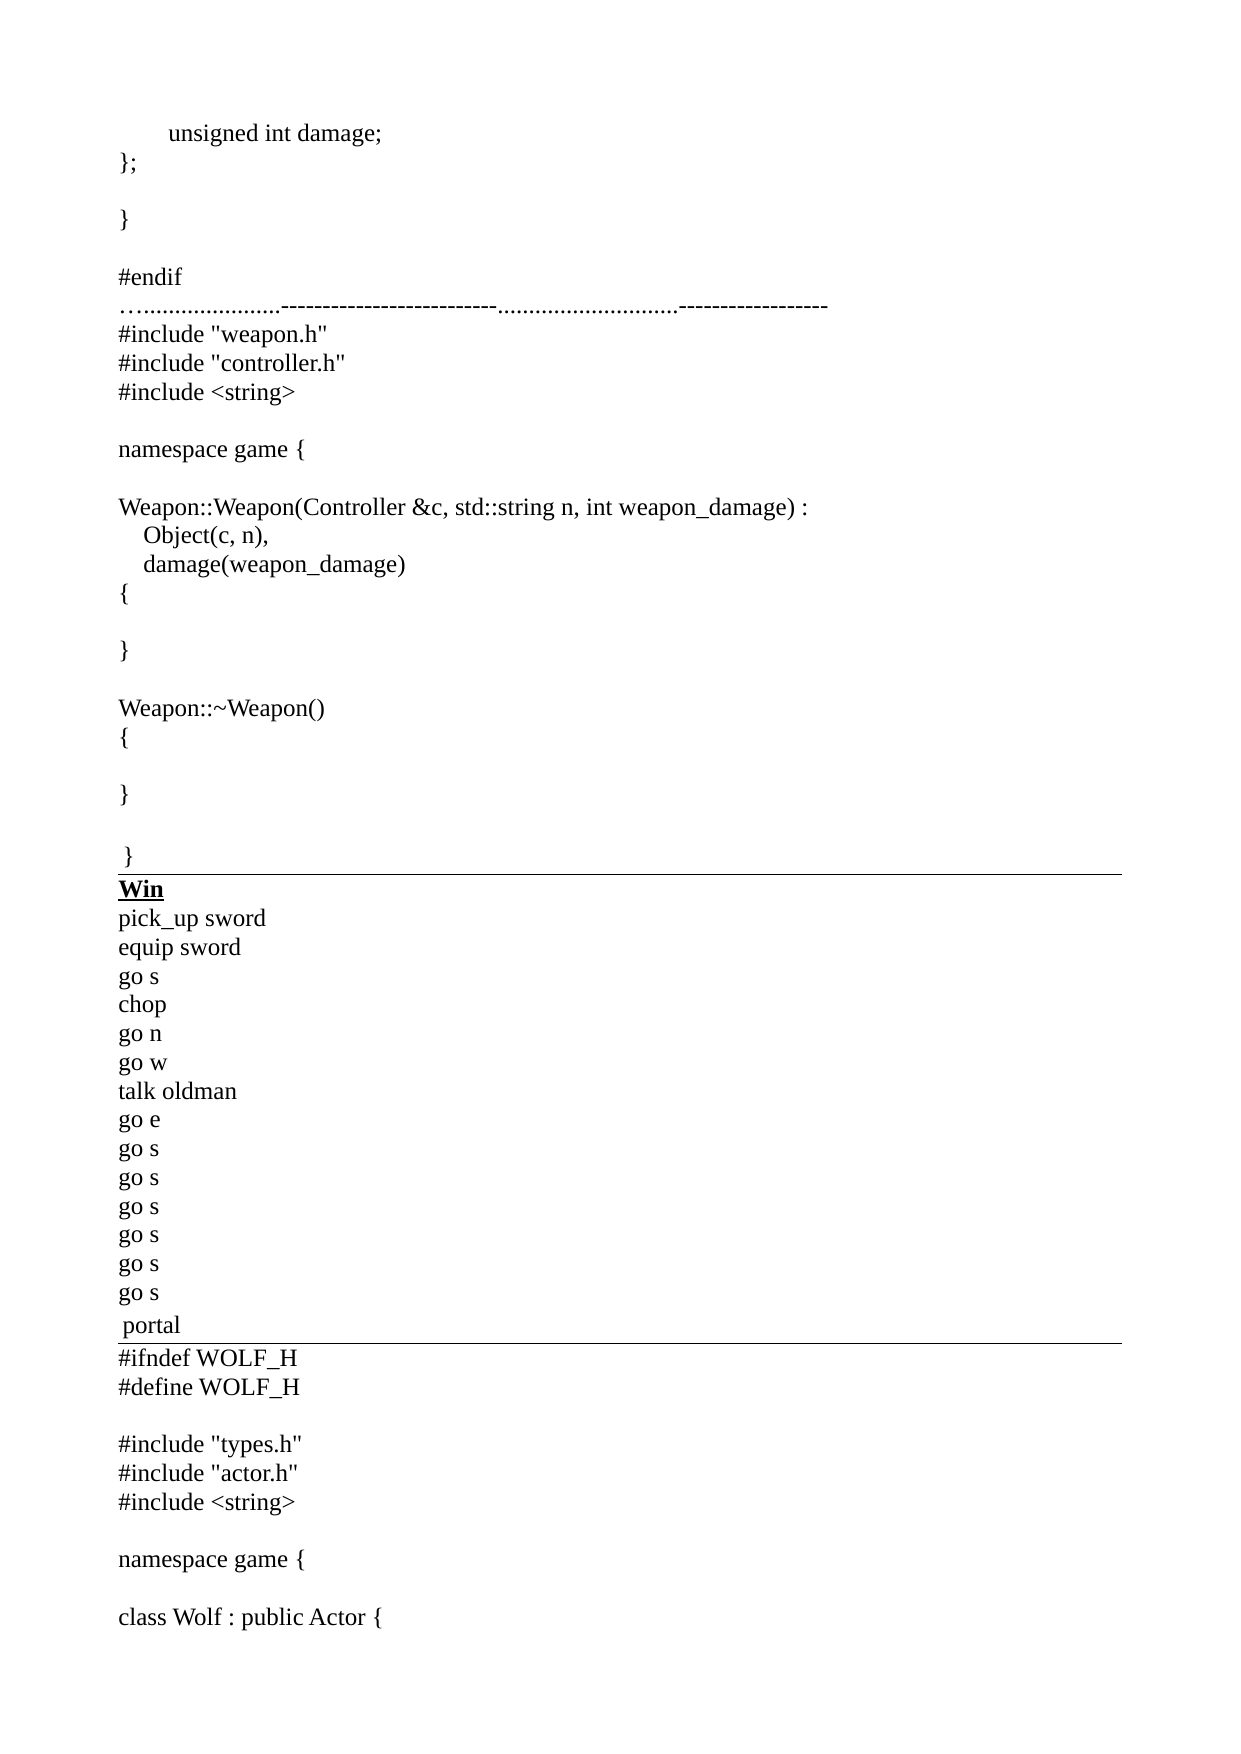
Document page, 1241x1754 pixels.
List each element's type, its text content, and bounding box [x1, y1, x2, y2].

text damage(weapon_damage) [118, 549, 1122, 578]
text } [118, 837, 1122, 874]
text #include <string> [118, 1487, 1122, 1516]
text talk oldman [118, 1076, 1122, 1104]
text } [118, 204, 1122, 233]
text go s [118, 1219, 1122, 1248]
text #include "actor.h" [118, 1458, 1122, 1487]
text go w [118, 1047, 1122, 1076]
text equip sword [118, 932, 1122, 961]
text …......................--------------------------.............................------------------ [118, 291, 1122, 319]
text #include "controller.h" [118, 348, 1122, 377]
text go s [118, 1191, 1122, 1219]
text #define WOLF_H [118, 1372, 1122, 1401]
text namespace game { [118, 1544, 1122, 1573]
text go e [118, 1104, 1122, 1133]
text go s [118, 1133, 1122, 1162]
text go s [118, 1162, 1122, 1191]
text Win [118, 875, 1122, 903]
text #include <string> [118, 377, 1122, 406]
text portal [118, 1306, 1122, 1343]
text #ifndef WOLF_H [118, 1344, 1122, 1372]
text #endif [118, 262, 1122, 291]
text { [118, 578, 1122, 607]
text go s [118, 961, 1122, 989]
text namespace game { [118, 434, 1122, 463]
text Weapon::Weapon(Controller &c, std::string n, int weapon_damage) : [118, 492, 1122, 521]
text unsigned int damage; [118, 118, 1122, 147]
text class Wolf : public Actor { [118, 1602, 1122, 1631]
text go n [118, 1018, 1122, 1047]
text go s [118, 1277, 1122, 1306]
text } [118, 636, 1122, 664]
text Weapon::~Weapon() [118, 693, 1122, 722]
text { [118, 722, 1122, 751]
text pick_up sword [118, 903, 1122, 932]
text } [118, 779, 1122, 808]
text Object(c, n), [118, 521, 1122, 549]
text }; [118, 147, 1122, 176]
text go s [118, 1248, 1122, 1277]
text #include "weapon.h" [118, 319, 1122, 348]
text chop [118, 989, 1122, 1018]
text #include "types.h" [118, 1429, 1122, 1458]
